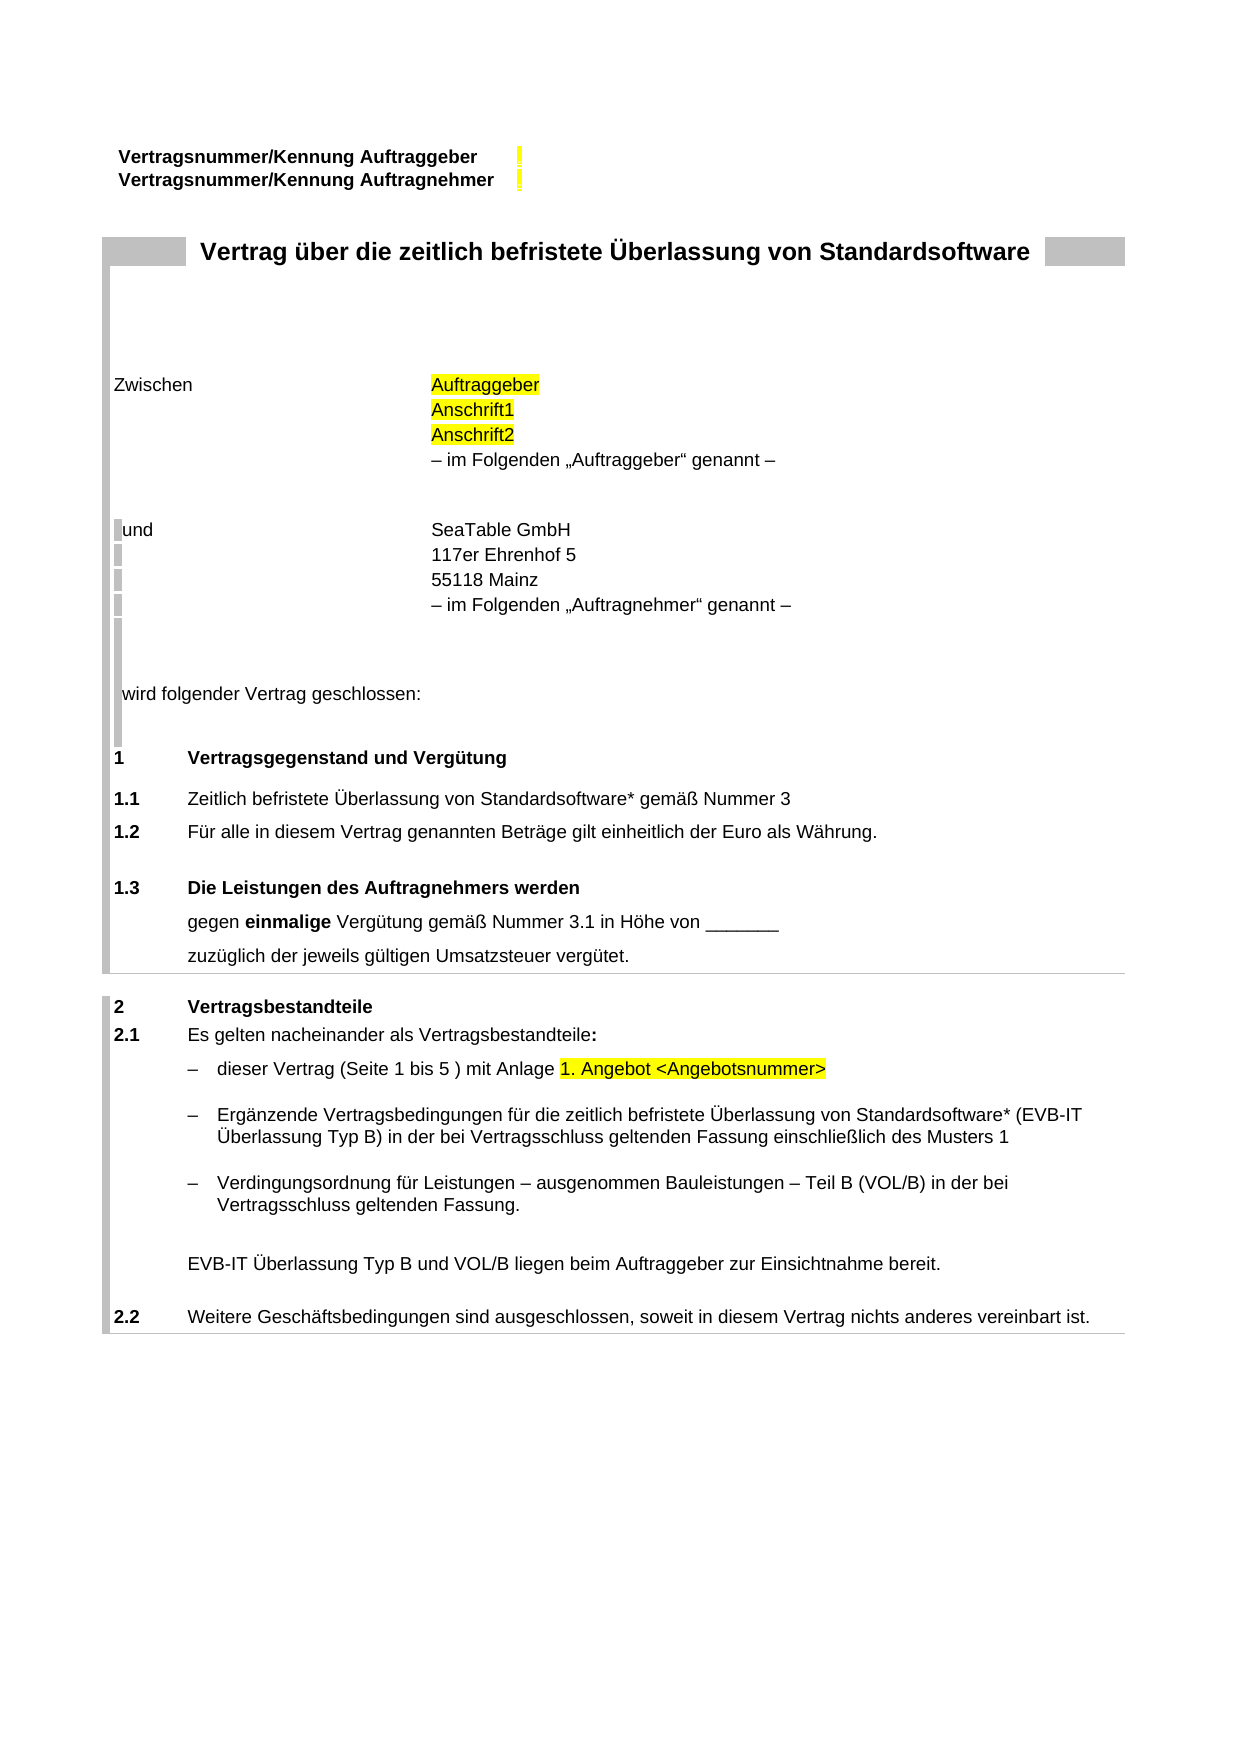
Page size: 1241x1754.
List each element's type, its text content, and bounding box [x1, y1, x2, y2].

table_cell [110, 594, 424, 618]
table_cell 1 Vertragsgegenstand und Vergütung [110, 747, 1125, 775]
table_cell 55118 Mainz [424, 569, 1125, 594]
table_cell [122, 725, 1125, 747]
table_cell – Verdingungsordnung für Leistungen – ausgenommen Bauleistungen – Teil B (VOL/B) in der bei Vertragsschluss geltenden Fassung. [110, 1160, 1125, 1228]
table_cell [110, 725, 114, 747]
table_cell [110, 424, 424, 449]
table_cell zuzüglich der jeweils gültigen Umsatzsteuer vergütet. [110, 939, 1125, 973]
table_cell und [110, 519, 424, 544]
table_cell Anschrift1 [424, 399, 1125, 424]
table_cell – Ergänzende Vertragsbedingungen für die zeitlich befristete Überlassung von Standardsoftware* (EVB-IT Überlassung Typ B) in der bei Vertragsschluss geltenden Fassung einschließlich des Musters 1 [110, 1091, 1125, 1159]
table_cell [110, 449, 424, 472]
table_cell [122, 704, 1125, 725]
table_cell – dieser Vertrag (Seite 1 bis 5 ) mit Anlage 1. Angebot <Angebotsnummer> [110, 1045, 1125, 1091]
table_cell [110, 704, 114, 725]
table_cell Anschrift2 [424, 424, 1125, 449]
table_cell [424, 496, 1125, 519]
table_cell [110, 843, 1125, 864]
table_cell [110, 661, 114, 682]
table_cell [110, 399, 424, 424]
text Vertragsnummer/Kennung Auftraggeber . [118, 146, 1122, 167]
table_cell SeaTable GmbH [424, 519, 1125, 544]
table_cell 1.1 Zeitlich befristete Überlassung von Standardsoftware* gemäß Nummer 3 [110, 775, 1125, 809]
table_cell gegen einmalige Vergütung gemäß Nummer 3.1 in Höhe von _______. [110, 905, 1125, 939]
table_cell 1.3 Die Leistungen des Auftragnehmers werden [110, 865, 1125, 905]
table_cell Zwischen [110, 374, 424, 399]
table_header Vertrag über die zeitlich befristete Überlassung von StandardsoftwareII [110, 237, 1125, 266]
table_cell Auftraggeber [424, 374, 1125, 399]
table_cell [122, 639, 1125, 661]
table_cell [110, 288, 1125, 309]
table_cell [110, 639, 114, 661]
table_cell wird folgender Vertrag geschlossen: [122, 682, 1125, 704]
table_cell [110, 1274, 1125, 1306]
table_cell – im Folgenden „Auftragnehmer“ genannt – [424, 594, 1125, 618]
table_cell [110, 309, 1125, 331]
table_cell [110, 618, 114, 639]
table_cell 117er Ehrenhof 5 [424, 544, 1125, 569]
table_cell 2.1 Es gelten nacheinander als Vertragsbestandteile: [110, 1023, 1125, 1045]
table_cell [110, 544, 424, 569]
table_cell 1.2 Für alle in diesem Vertrag genannten Beträge gilt einheitlich der Euro als Währung. [110, 809, 1125, 843]
table_cell [122, 661, 1125, 682]
table_cell EVB-IT Überlassung Typ B und VOL/B liegen beim Auftraggeber zur Einsichtnahme bereit. [110, 1228, 1125, 1274]
table_header 2 Vertragsbestandteile [110, 996, 1125, 1023]
table_cell [110, 266, 1125, 288]
table_cell 2.2 Weitere Geschäftsbedingungen sind ausgeschlossen, soweit in diesem Vertrag nichts anderes vereinbart ist. [110, 1306, 1125, 1333]
table_cell [122, 618, 1125, 639]
table_cell [110, 472, 424, 496]
table_cell – im Folgenden „Auftraggeber“ genannt – [424, 449, 1125, 472]
table_cell [110, 331, 1125, 352]
table_cell [110, 496, 424, 519]
text Vertragsnummer/Kennung Auftragnehmer . [118, 169, 1122, 191]
table_cell [424, 472, 1125, 496]
table_cell [110, 569, 424, 594]
table_cell [110, 352, 1125, 374]
